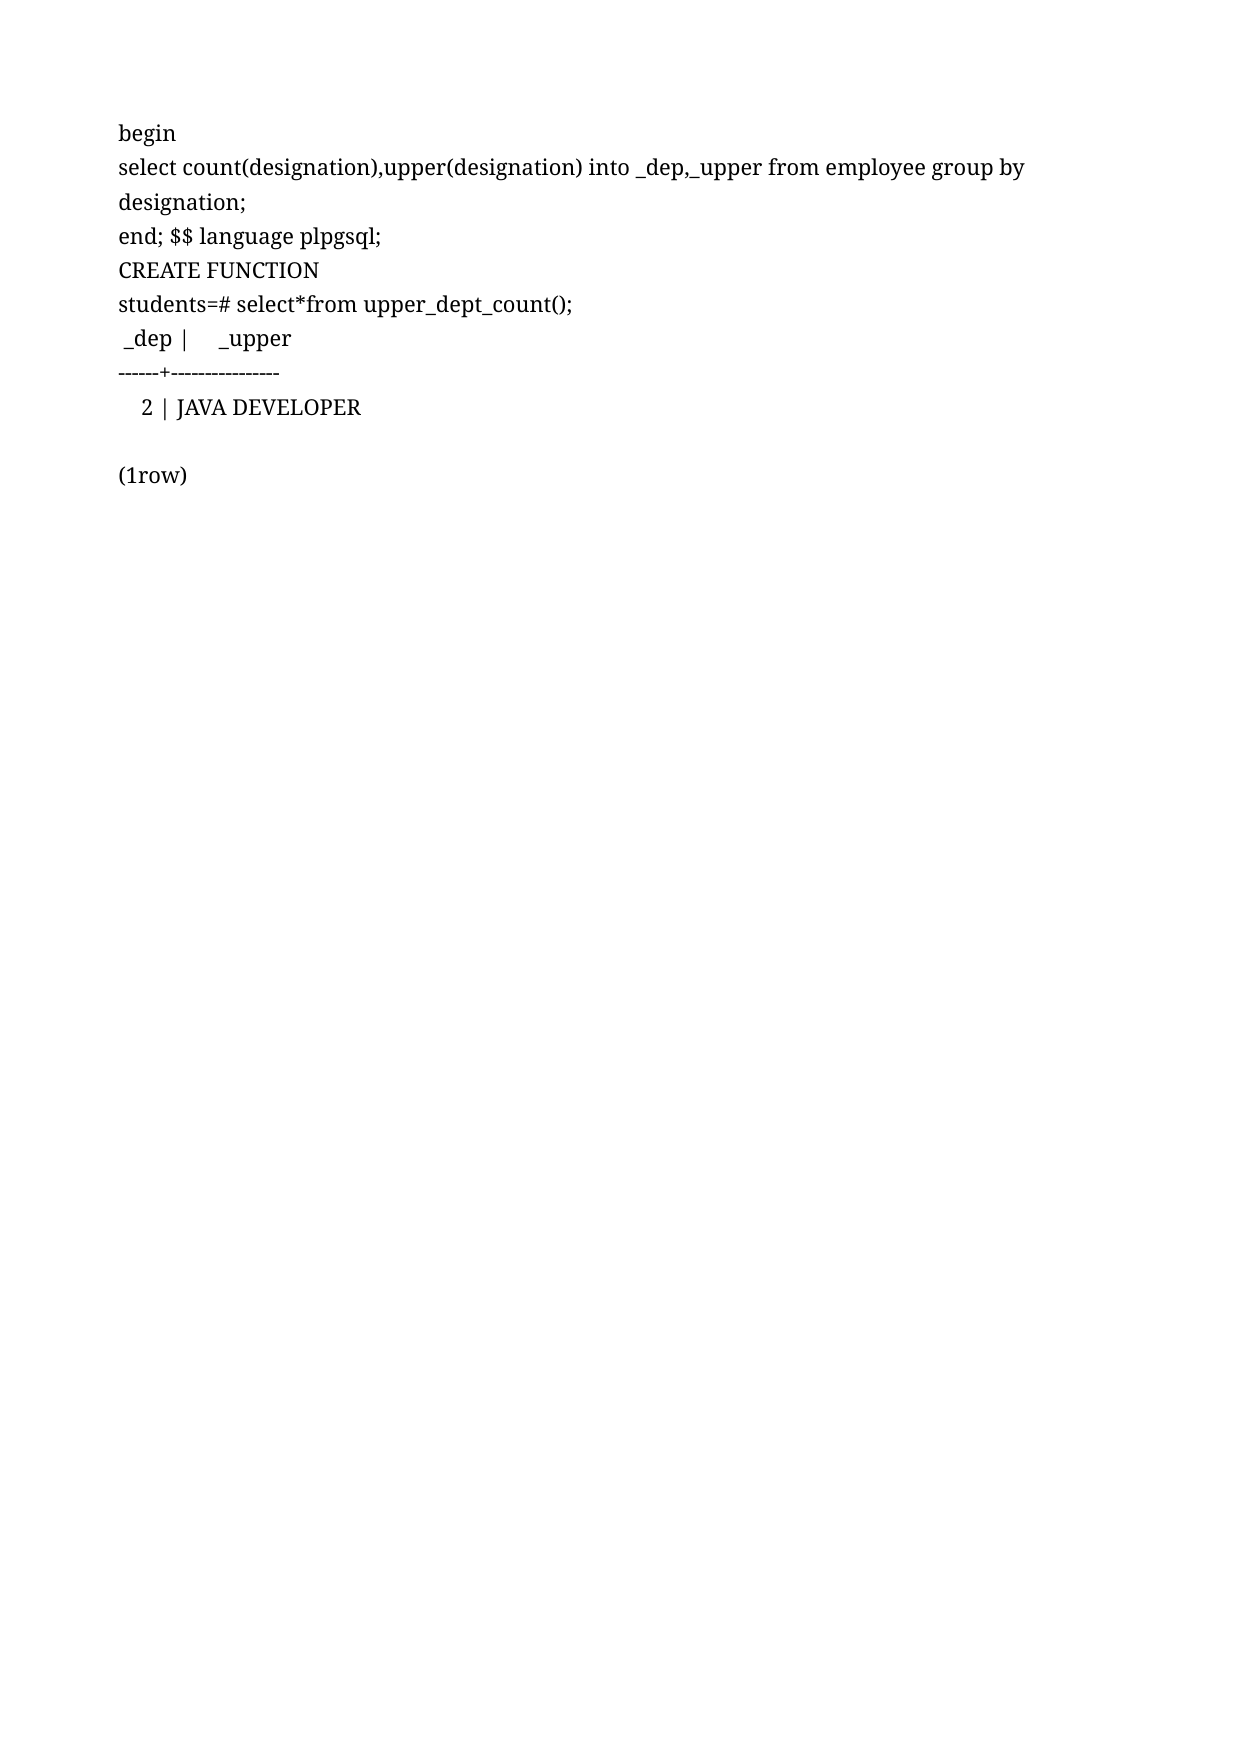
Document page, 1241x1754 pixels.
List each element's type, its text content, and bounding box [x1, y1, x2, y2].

text 2 | JAVA DEVELOPER [118, 391, 1122, 421]
text (1row) [118, 460, 1122, 489]
text end; $$ language plpgsql; [118, 221, 1122, 250]
text students=# select*from upper_dept_count(); [118, 289, 1122, 319]
text CREATE FUNCTION [118, 255, 1122, 284]
text _dep | _upper [118, 323, 1122, 353]
text begin [118, 118, 1122, 148]
text ------+---------------- [118, 357, 1122, 387]
text select count(designation),upper(designation) into _dep,_upper from employee group by designation; [118, 152, 1122, 216]
